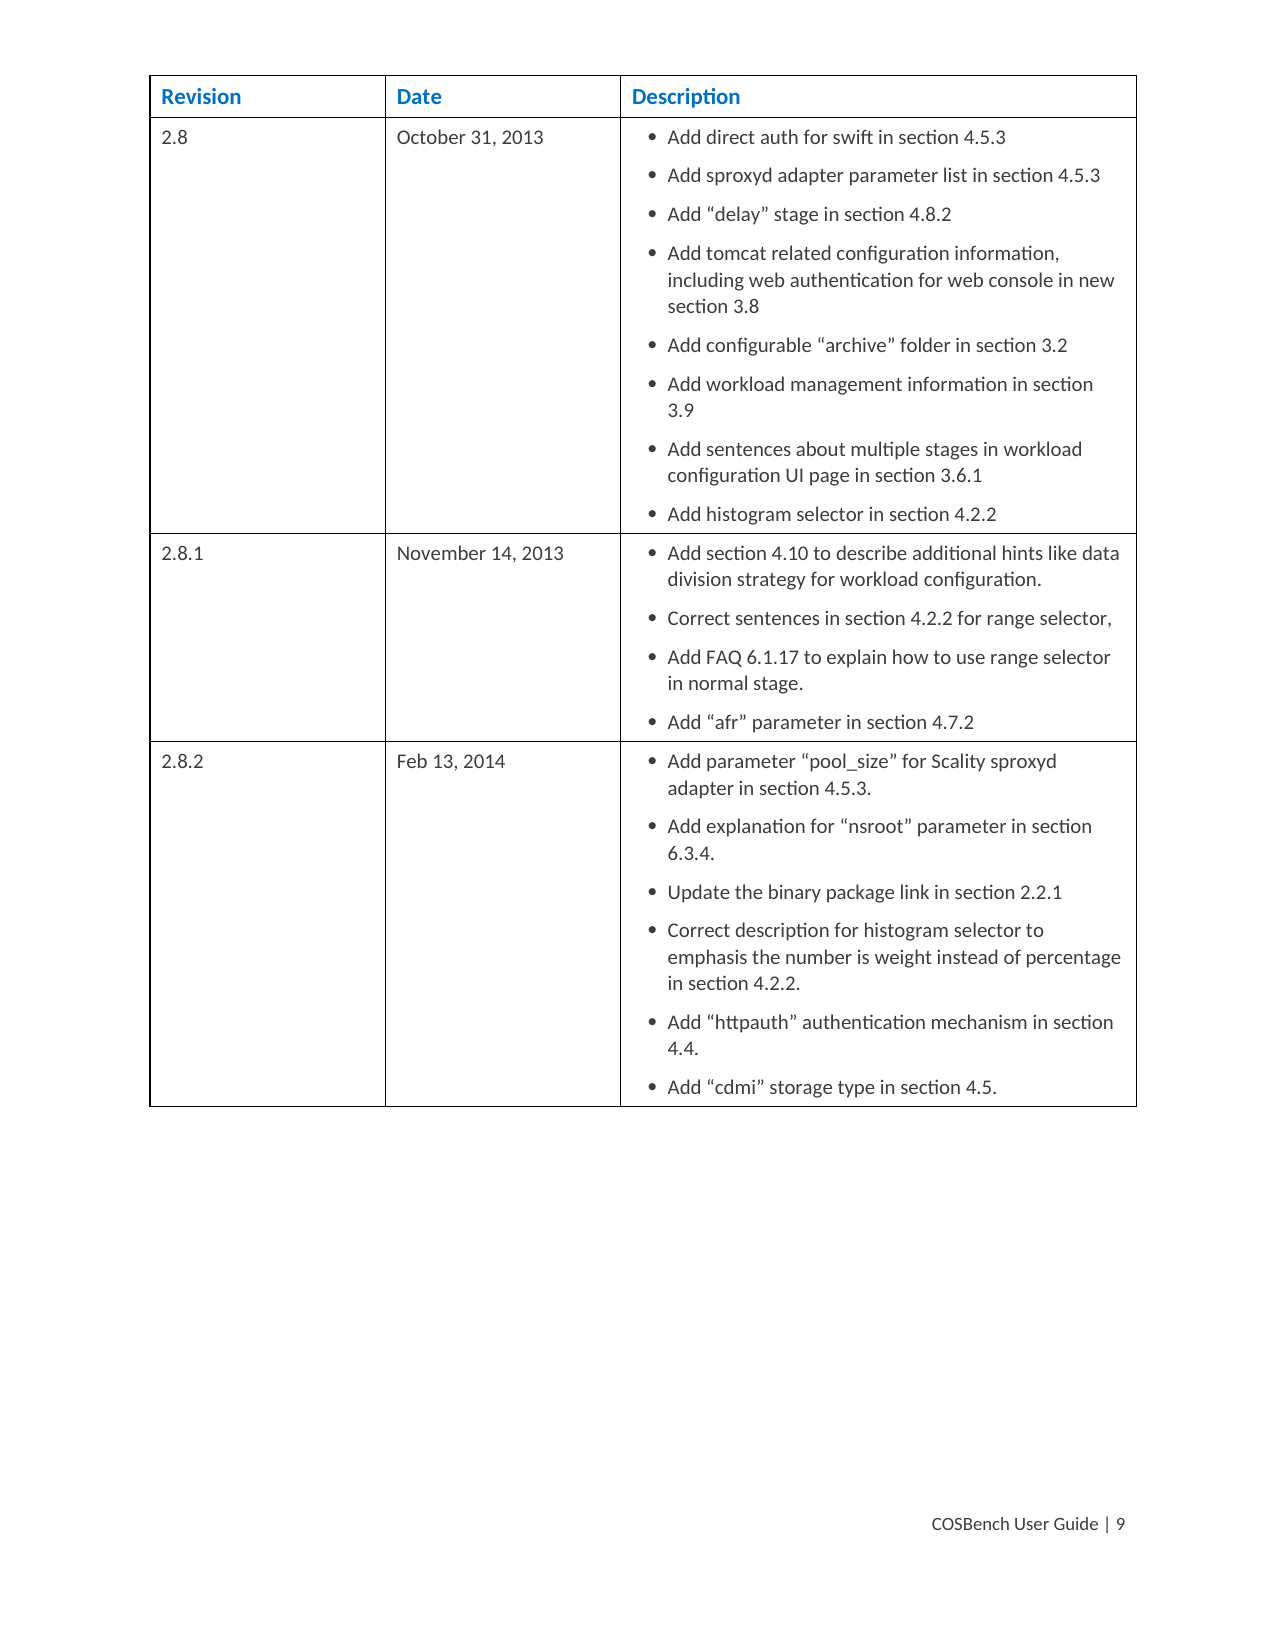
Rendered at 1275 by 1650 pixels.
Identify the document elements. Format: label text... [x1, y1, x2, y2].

table_cell 2.8 [151, 118, 385, 533]
table_header Revision [151, 76, 385, 117]
table_header Date [386, 76, 620, 117]
table_cell 2.8.2 [151, 742, 385, 1106]
table_cell Add section 4.10 to describe additional hints like data division strategy for workload configuration. Correct sentences in section 4.2.2 for range selector, Add FAQ 6.1.17 to explain how to use range selector in normal stage. Add “afr” parameter in section 4.7.2 [621, 534, 1136, 741]
table_header Description [621, 76, 1136, 117]
table_cell 2.8.1 [151, 534, 385, 741]
table_cell Feb 13, 2014 [386, 742, 620, 1106]
table_cell Add direct auth for swift in section 4.5.3 Add sproxyd adapter parameter list in section 4.5.3 Add “delay” stage in section 4.8.2 Add tomcat related configuration information, including web authentication for web console in new section 3.8 Add configurable “archive” folder in section 3.2 Add workload management information in section 3.9 Add sentences about multiple stages in workload configuration UI page in section 3.6.1 Add histogram selector in section 4.2.2 [621, 118, 1136, 533]
table_cell November 14, 2013 [386, 534, 620, 741]
table_cell Add parameter “pool_size” for Scality sproxyd adapter in section 4.5.3. Add explanation for “nsroot” parameter in section 6.3.4. Update the binary package link in section 2.2.1 Correct description for histogram selector to emphasis the number is weight instead of percentage in section 4.2.2. Add “httpauth” authentication mechanism in section 4.4. Add “cdmi” storage type in section 4.5. [621, 742, 1136, 1106]
table_cell October 31, 2013 [386, 118, 620, 533]
